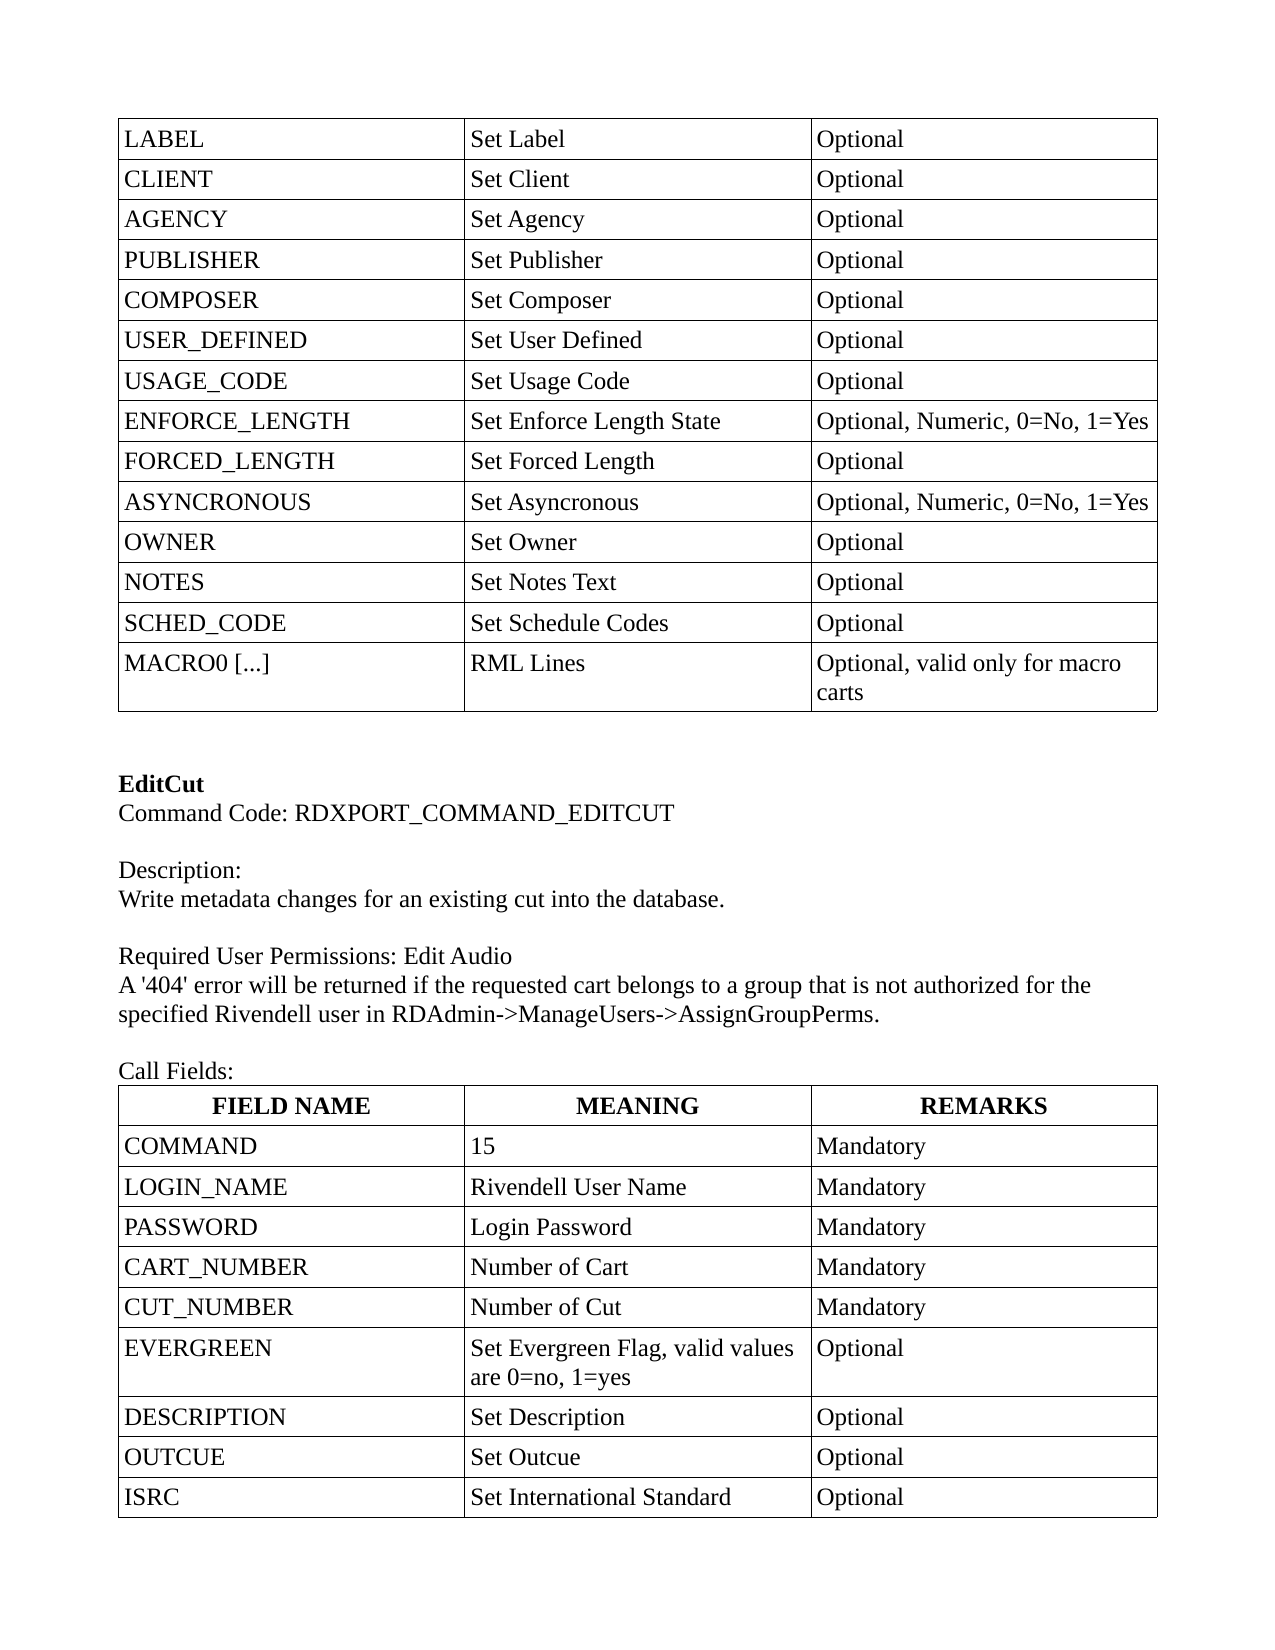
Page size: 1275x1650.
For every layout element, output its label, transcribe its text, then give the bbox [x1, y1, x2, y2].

table_header MEANING [465, 1086, 811, 1125]
text Required User Permissions: Edit Audio [118, 941, 1157, 970]
table_cell Set Owner [465, 522, 811, 562]
table_cell Optional [812, 240, 1157, 279]
table_cell Mandatory [812, 1288, 1157, 1327]
table_cell OUTCUE [119, 1437, 464, 1477]
table_cell Optional [812, 442, 1157, 481]
table_cell OWNER [119, 522, 464, 562]
text A '404' error will be returned if the requested cart belongs to a group that is not authorized for the specified Rivendell user in RDAdmin->ManageUsers->AssignGroupPerms. [118, 970, 1157, 1028]
table_cell RML Lines [465, 643, 811, 711]
table_cell Optional [812, 603, 1157, 642]
table_cell Set Usage Code [465, 361, 811, 400]
table_cell Optional [812, 361, 1157, 400]
table_cell Optional [812, 1478, 1157, 1517]
table_cell Login Password [465, 1207, 811, 1246]
table_cell DESCRIPTION [119, 1397, 464, 1436]
table_header REMARKS [812, 1086, 1157, 1125]
table_cell Optional [812, 160, 1157, 199]
table_cell Mandatory [812, 1126, 1157, 1166]
table_cell Set Agency [465, 200, 811, 239]
table_cell 15 [465, 1126, 811, 1166]
text Write metadata changes for an existing cut into the database. [118, 884, 1157, 913]
table_cell Number of Cut [465, 1288, 811, 1327]
table_cell ASYNCRONOUS [119, 482, 464, 521]
table_cell Set Publisher [465, 240, 811, 279]
table_cell Mandatory [812, 1247, 1157, 1287]
table_cell LABEL [119, 119, 464, 158]
table_cell PUBLISHER [119, 240, 464, 279]
table_cell Rivendell User Name [465, 1167, 811, 1206]
table_cell Set Evergreen Flag, valid values are 0=no, 1=yes [465, 1328, 811, 1396]
table_cell AGENCY [119, 200, 464, 239]
table_cell Optional [812, 522, 1157, 562]
table_cell Set Outcue [465, 1437, 811, 1477]
table_cell ENFORCE_LENGTH [119, 401, 464, 441]
text Call Fields: [118, 1056, 1157, 1085]
table_cell Set Label [465, 119, 811, 158]
table_cell Set Asyncronous [465, 482, 811, 521]
table_cell Set Description [465, 1397, 811, 1436]
table_cell Optional [812, 1437, 1157, 1477]
table_cell FORCED_LENGTH [119, 442, 464, 481]
table_cell USAGE_CODE [119, 361, 464, 400]
table_cell Optional [812, 1328, 1157, 1396]
table_cell ISRC [119, 1478, 464, 1517]
table_cell Set Notes Text [465, 563, 811, 602]
table_cell CUT_NUMBER [119, 1288, 464, 1327]
table_cell COMMAND [119, 1126, 464, 1166]
table_cell Optional, valid only for macro carts [812, 643, 1157, 711]
table_cell PASSWORD [119, 1207, 464, 1246]
table_header FIELD NAME [119, 1086, 464, 1125]
table_cell Optional [812, 200, 1157, 239]
text EditCut [118, 769, 1157, 798]
table_cell Optional [812, 280, 1157, 320]
text Command Code: RDXPORT_COMMAND_EDITCUT [118, 798, 1157, 826]
table_cell EVERGREEN [119, 1328, 464, 1396]
table_cell LOGIN_NAME [119, 1167, 464, 1206]
table_cell Set Composer [465, 280, 811, 320]
table_cell NOTES [119, 563, 464, 602]
table_cell SCHED_CODE [119, 603, 464, 642]
table_cell Set User Defined [465, 321, 811, 360]
table_cell Set Forced Length [465, 442, 811, 481]
table_cell Mandatory [812, 1167, 1157, 1206]
table_cell CLIENT [119, 160, 464, 199]
table_cell COMPOSER [119, 280, 464, 320]
table_cell Optional [812, 563, 1157, 602]
table_cell Optional, Numeric, 0=No, 1=Yes [812, 401, 1157, 441]
table_cell MACRO0 [...] [119, 643, 464, 711]
table_cell USER_DEFINED [119, 321, 464, 360]
table_cell Set Schedule Codes [465, 603, 811, 642]
table_cell CART_NUMBER [119, 1247, 464, 1287]
text Description: [118, 855, 1157, 884]
table_cell Set International Standard [465, 1478, 811, 1517]
table_cell Optional [812, 119, 1157, 158]
table_cell Optional [812, 321, 1157, 360]
table_cell Mandatory [812, 1207, 1157, 1246]
table_cell Optional [812, 1397, 1157, 1436]
table_cell Set Enforce Length State [465, 401, 811, 441]
table_cell Set Client [465, 160, 811, 199]
table_cell Number of Cart [465, 1247, 811, 1287]
table_cell Optional, Numeric, 0=No, 1=Yes [812, 482, 1157, 521]
